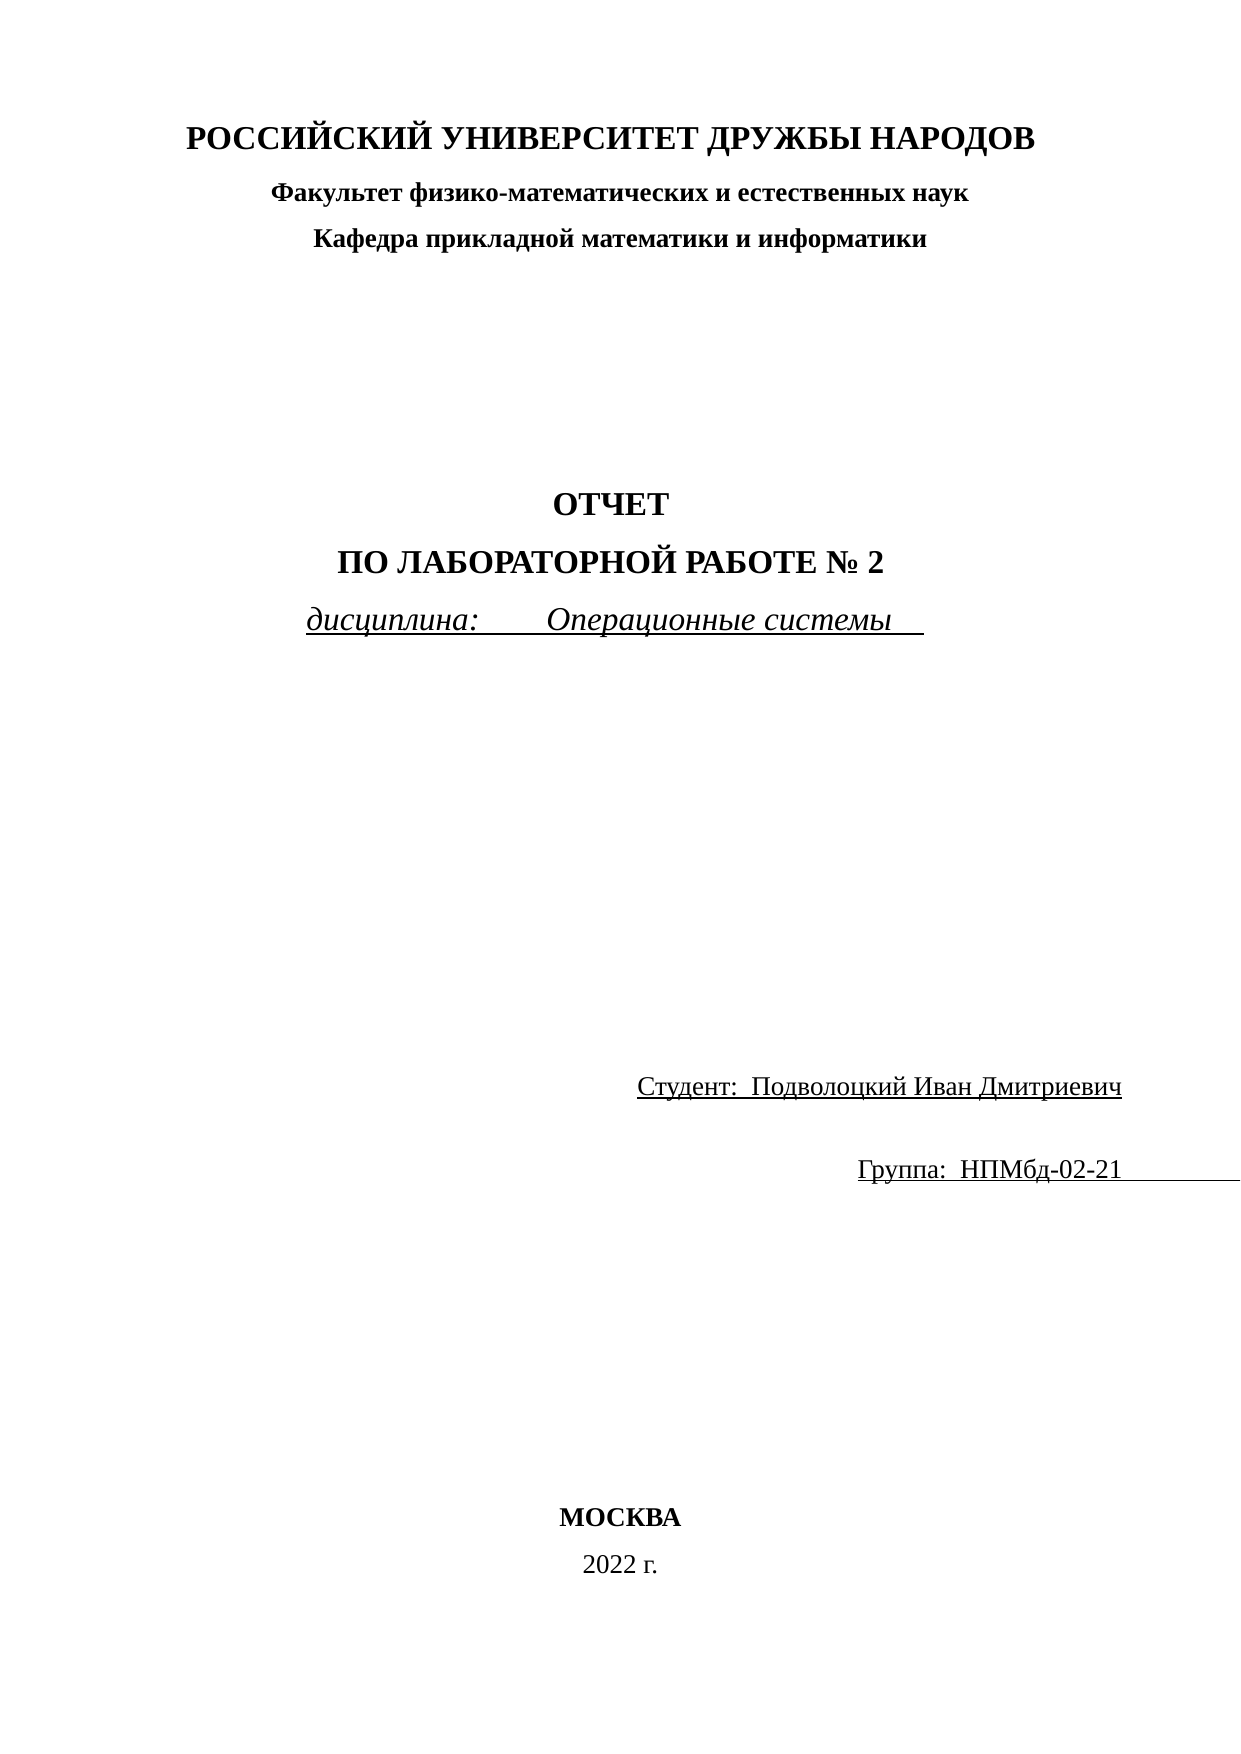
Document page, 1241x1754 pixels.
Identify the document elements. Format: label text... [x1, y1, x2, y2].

text ОТЧЕТ [99, 484, 1122, 523]
text Факультет физико-математических и естественных наук [118, 176, 1122, 207]
text Группа: НПМбд-02-21 [118, 1153, 1122, 1184]
text Студент: Подволоцкий Иван Дмитриевич [118, 1070, 1122, 1101]
text по лабораторной работе № 2 [99, 542, 1122, 580]
text РОССИЙСКИЙ УНИВЕРСИТЕТ ДРУЖБЫ НАРОДОВ [99, 118, 1122, 156]
text дисциплина: Операционные системы [99, 599, 1122, 638]
text МОСКВА [118, 1501, 1122, 1532]
text 2022 г. [118, 1548, 1122, 1579]
text Кафедра прикладной математики и информатики [118, 222, 1122, 253]
